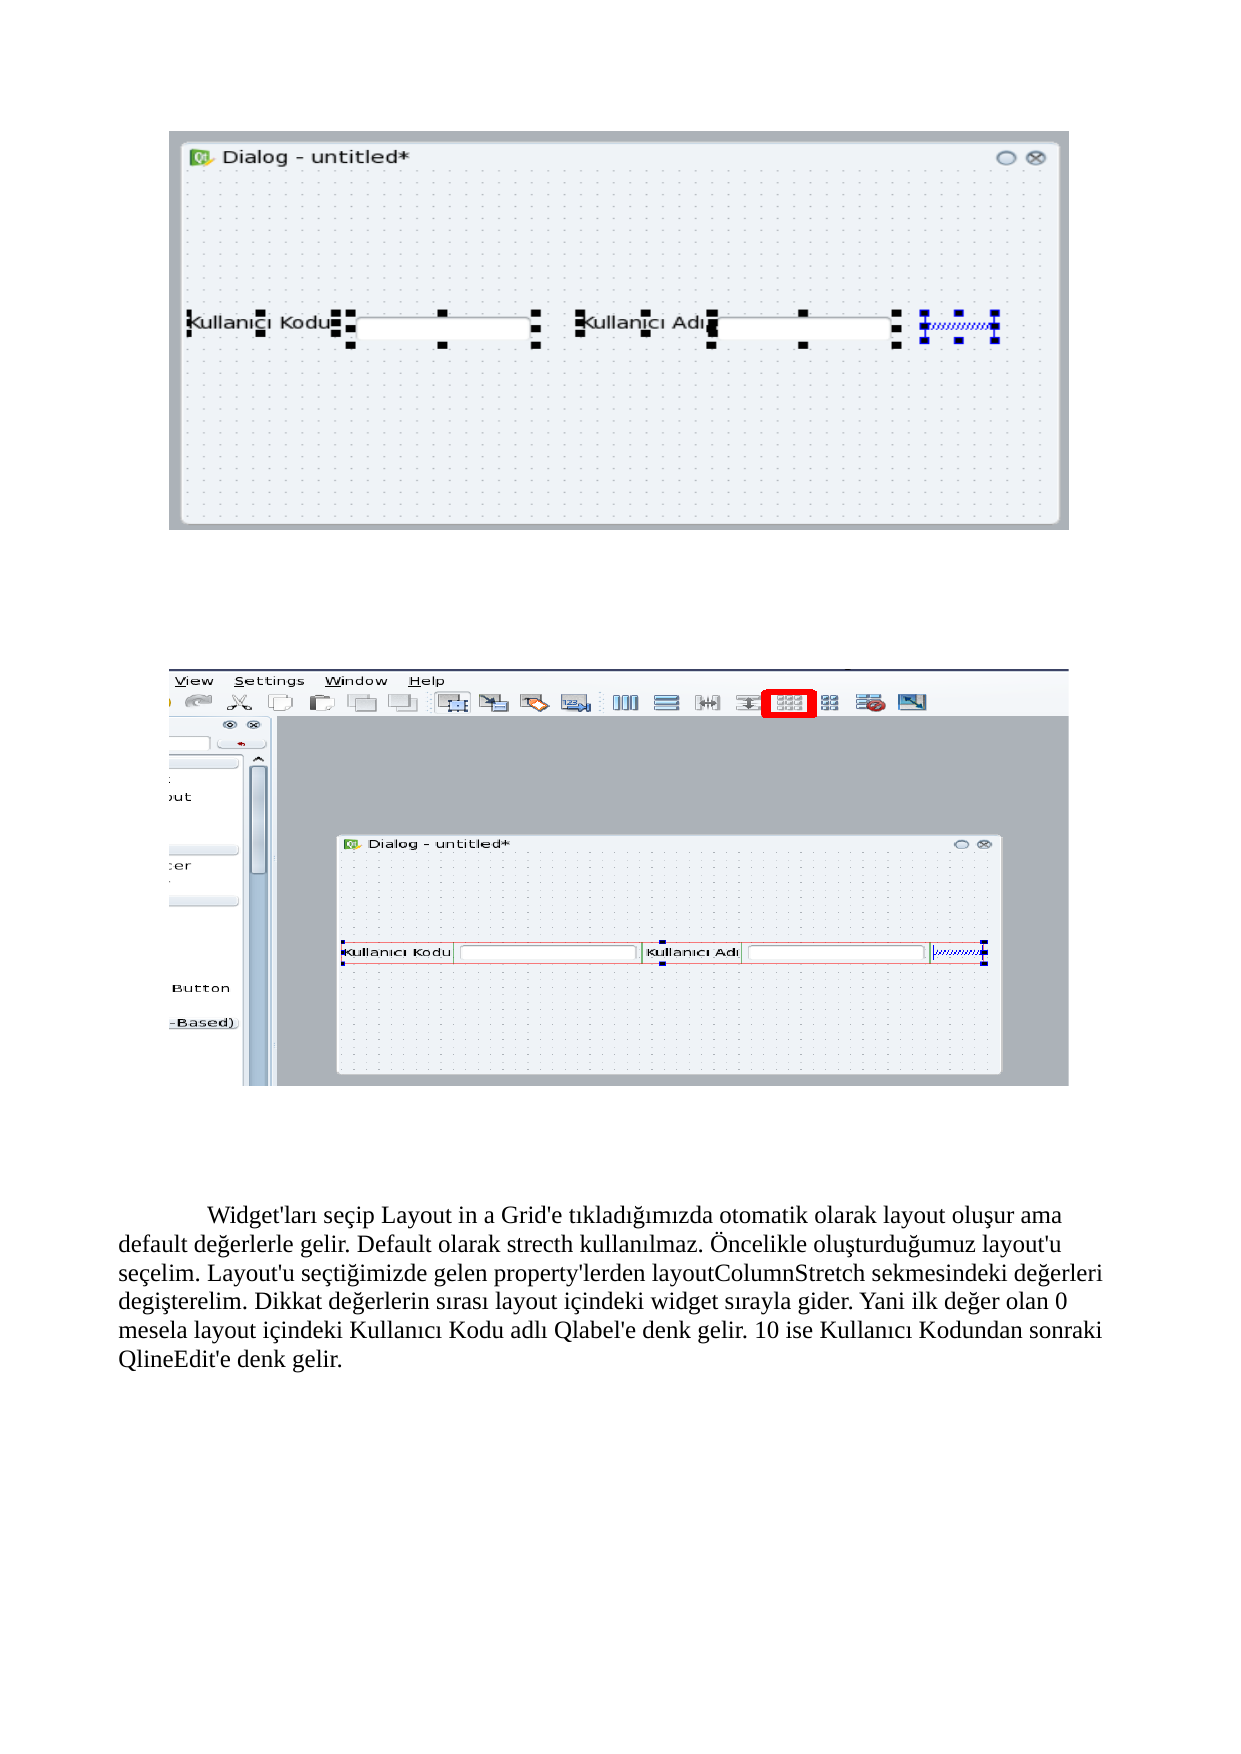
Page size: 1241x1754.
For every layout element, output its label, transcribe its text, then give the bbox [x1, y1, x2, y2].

text Widget'ları seçip Layout in a Grid'e tıkladığımızda otomatik olarak layout oluşur ama default değerlerle gelir. Default olarak strecth kullanılmaz. Öncelikle oluşturduğumuz layout'u seçelim. Layout'u seçtiğimizde gelen property'lerden layoutColumnStretch sekmesindeki değerleri degişterelim. Dikkat değerlerin sırası layout içindeki widget sırayla gider. Yani ilk değer olan 0 mesela layout içindeki Kullanıcı Kodu adlı Qlabel'e denk gelir. 10 ise Kullanıcı Kodundan sonraki QlineEdit'e denk gelir. [118, 1200, 1122, 1373]
picture [169, 131, 1069, 530]
picture [169, 669, 1069, 1086]
